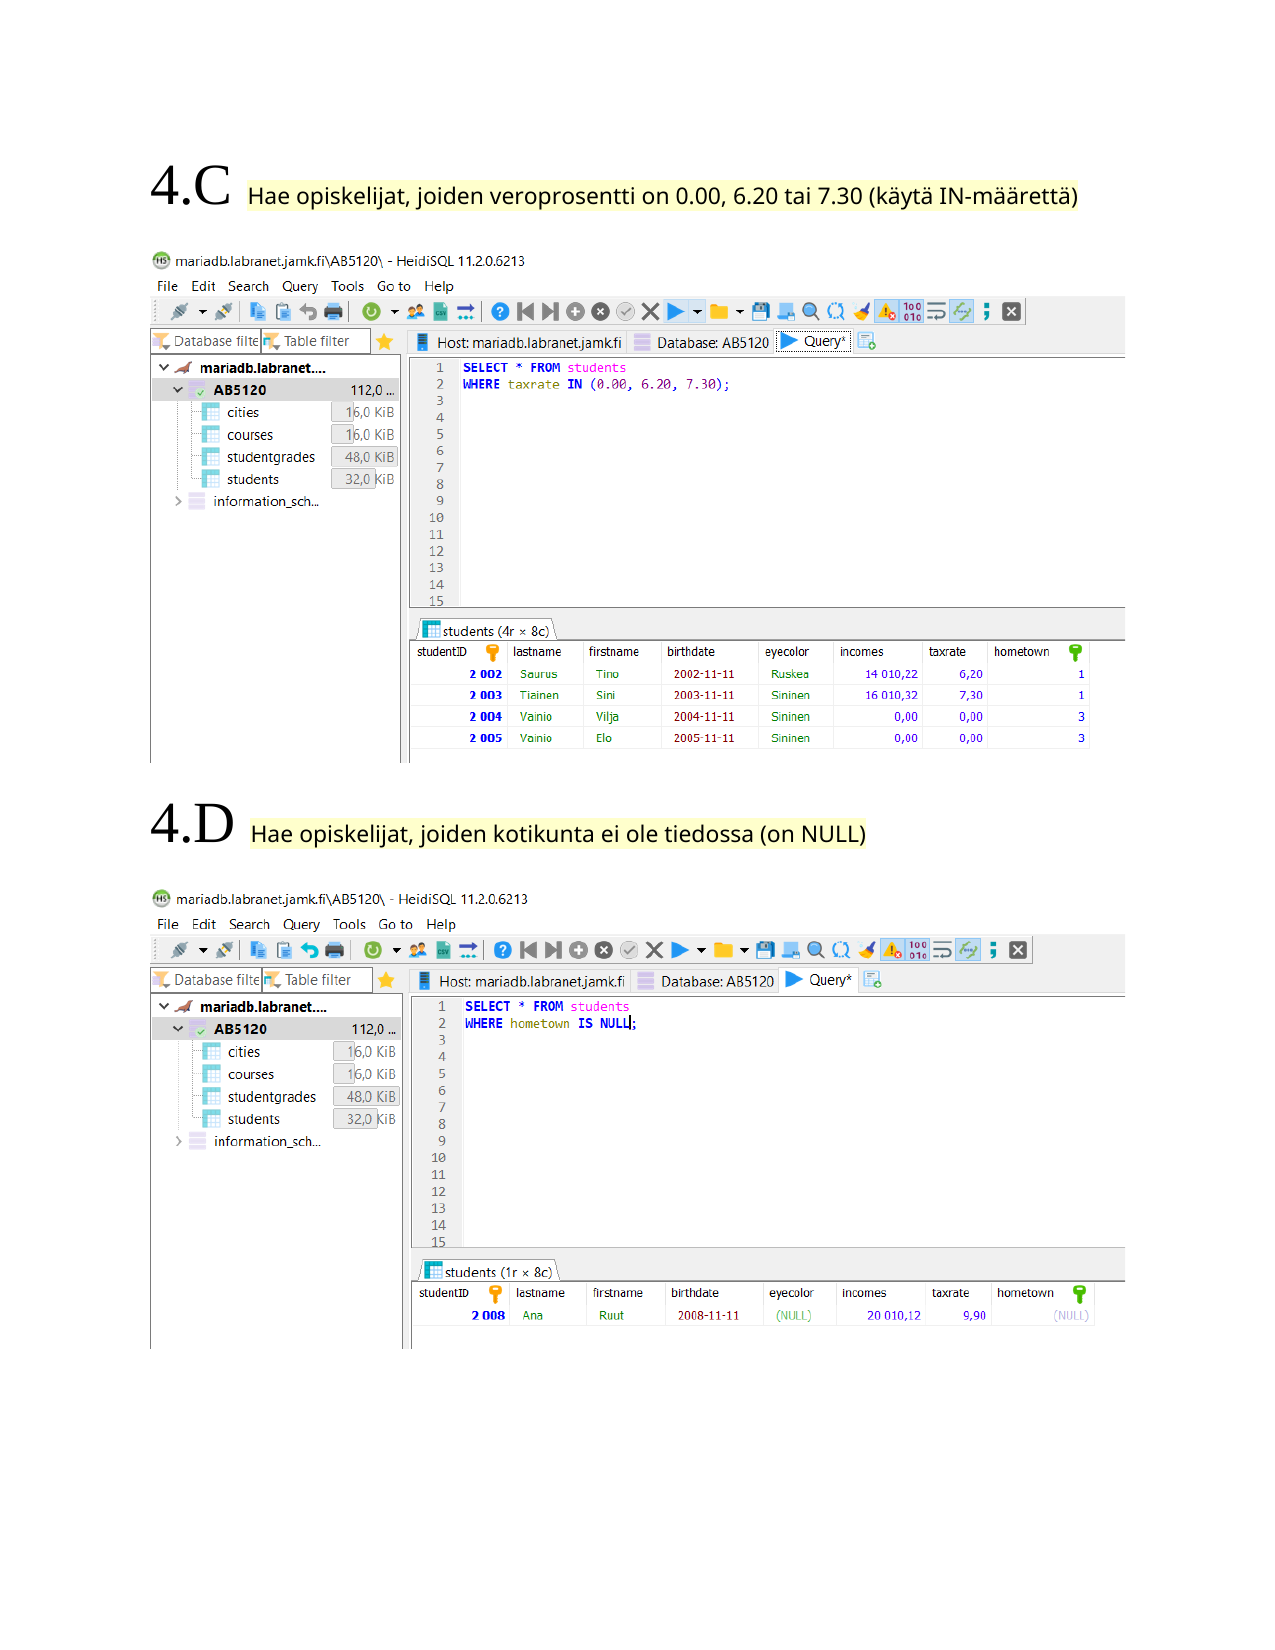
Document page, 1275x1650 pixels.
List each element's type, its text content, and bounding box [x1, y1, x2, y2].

text 4.D Hae opiskelijat, joiden kotikunta ei ole tiedossa (on NULL) [150, 788, 1125, 855]
text 4.C Hae opiskelijat, joiden veroprosentti on 0.00, 6.20 tai 7.30 (käytä IN-määrettä) [150, 150, 1125, 217]
